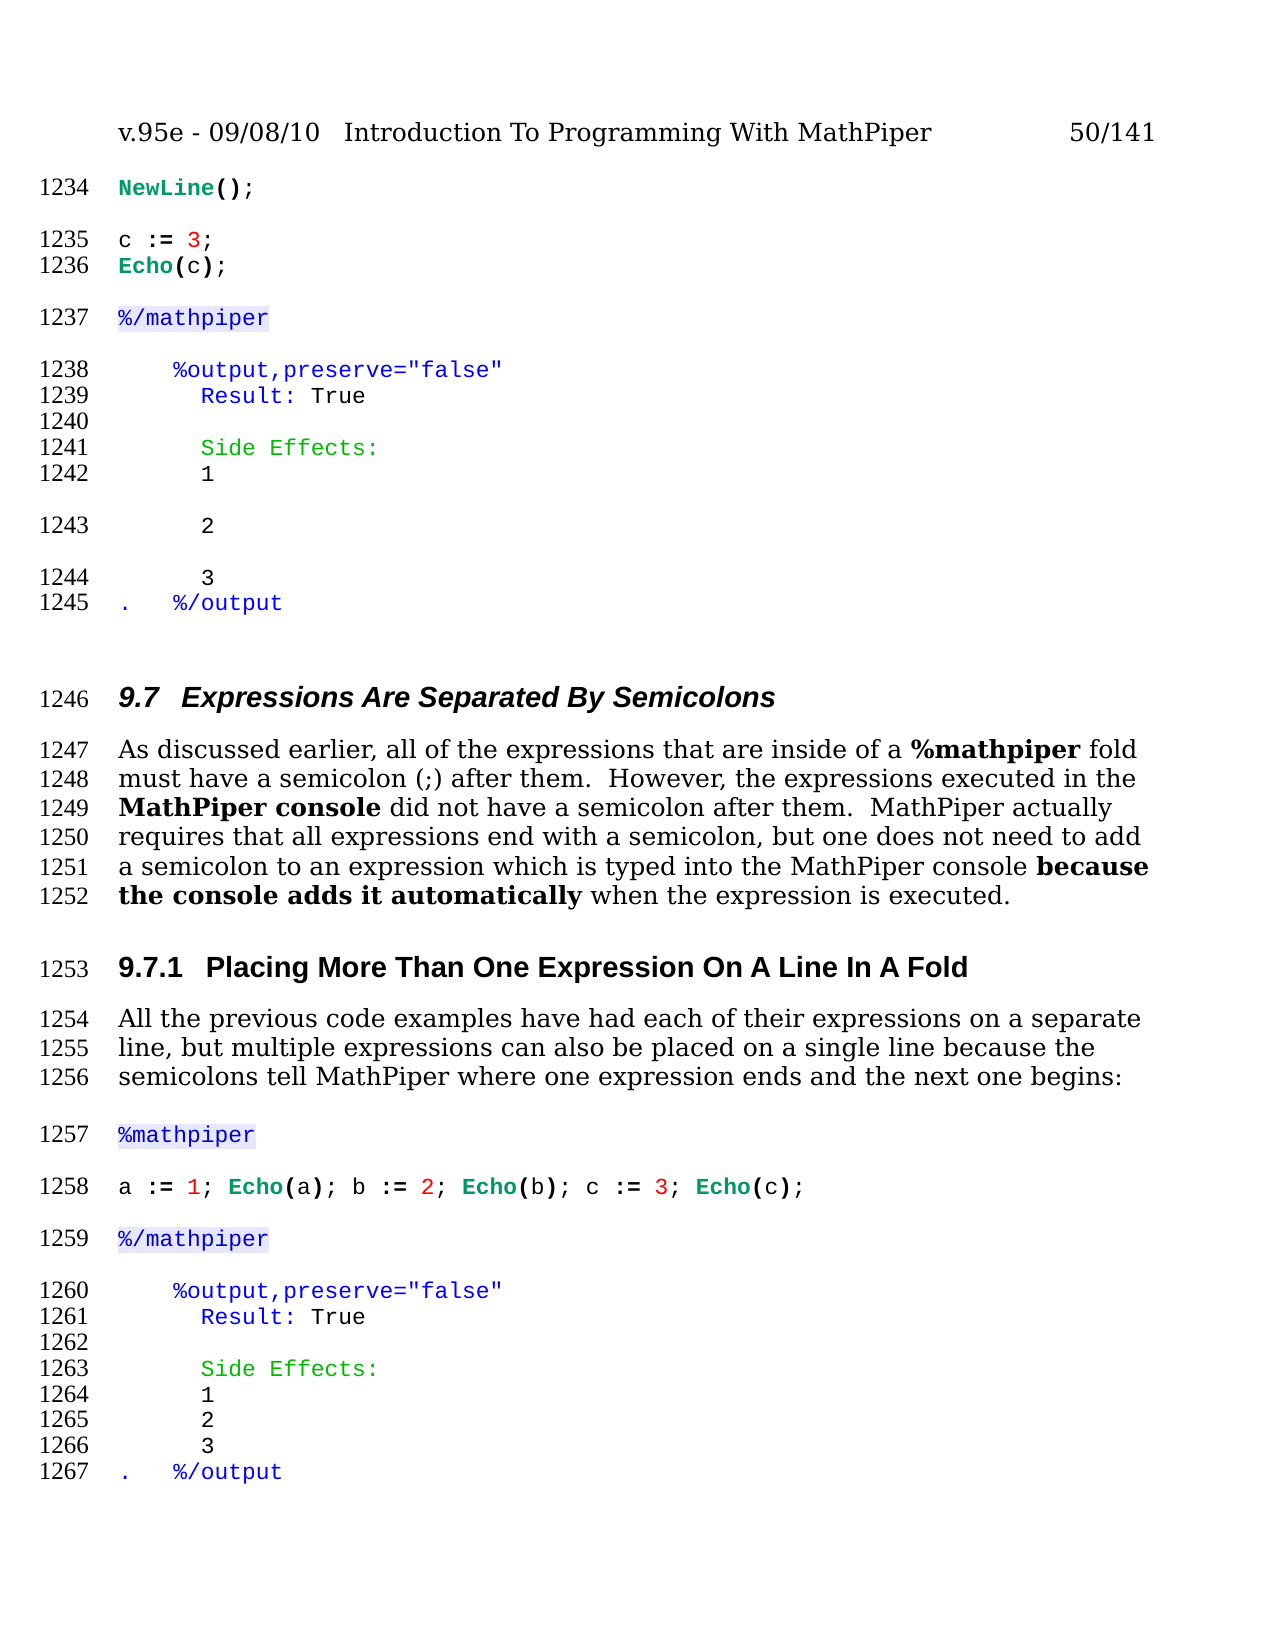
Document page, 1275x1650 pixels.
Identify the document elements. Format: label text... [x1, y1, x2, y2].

text . %/output [118, 1461, 1157, 1487]
text c := 3; [118, 229, 1157, 254]
text 2 [118, 514, 1157, 540]
text %mathpiper [118, 1123, 1157, 1149]
text 2 [118, 1409, 1157, 1435]
text As discussed earlier, all of the expressions that are inside of a %mathpiper fold must have a semicolon (;) after them. However, the expressions executed in the MathPiper console did not have a semicolon after them. MathPiper actually requires that all expressions end with a semicolon, but one does not need to add a semicolon to an expression which is typed into the MathPiper console because the console adds it automatically when the expression is executed. [118, 735, 1157, 911]
text %/mathpiper [118, 1227, 1157, 1253]
text Side Effects: [118, 436, 1157, 462]
text 1 [118, 462, 1157, 488]
text 3 [118, 566, 1157, 592]
text Result: True [118, 384, 1157, 410]
subtitle Placing More Than One Expression On A Line In A Fold [118, 949, 1157, 983]
text %output,preserve="false" [118, 358, 1157, 384]
text 3 [118, 1435, 1157, 1461]
subtitle Expressions Are Separated By Semicolons [118, 680, 1157, 714]
text Side Effects: [118, 1357, 1157, 1383]
text . %/output [118, 592, 1157, 618]
text a := 1; Echo(a); b := 2; Echo(b); c := 3; Echo(c); [118, 1175, 1157, 1201]
text All the previous code examples have had each of their expressions on a separate line, but multiple expressions can also be placed on a single line because the semicolons tell MathPiper where one expression ends and the next one begins: [118, 1004, 1157, 1092]
text %/mathpiper [118, 306, 1157, 332]
text NewLine(); [118, 177, 1157, 203]
text %output,preserve="false" [118, 1279, 1157, 1305]
text Echo(c); [118, 254, 1157, 281]
text Result: True [118, 1305, 1157, 1331]
text 1 [118, 1383, 1157, 1409]
